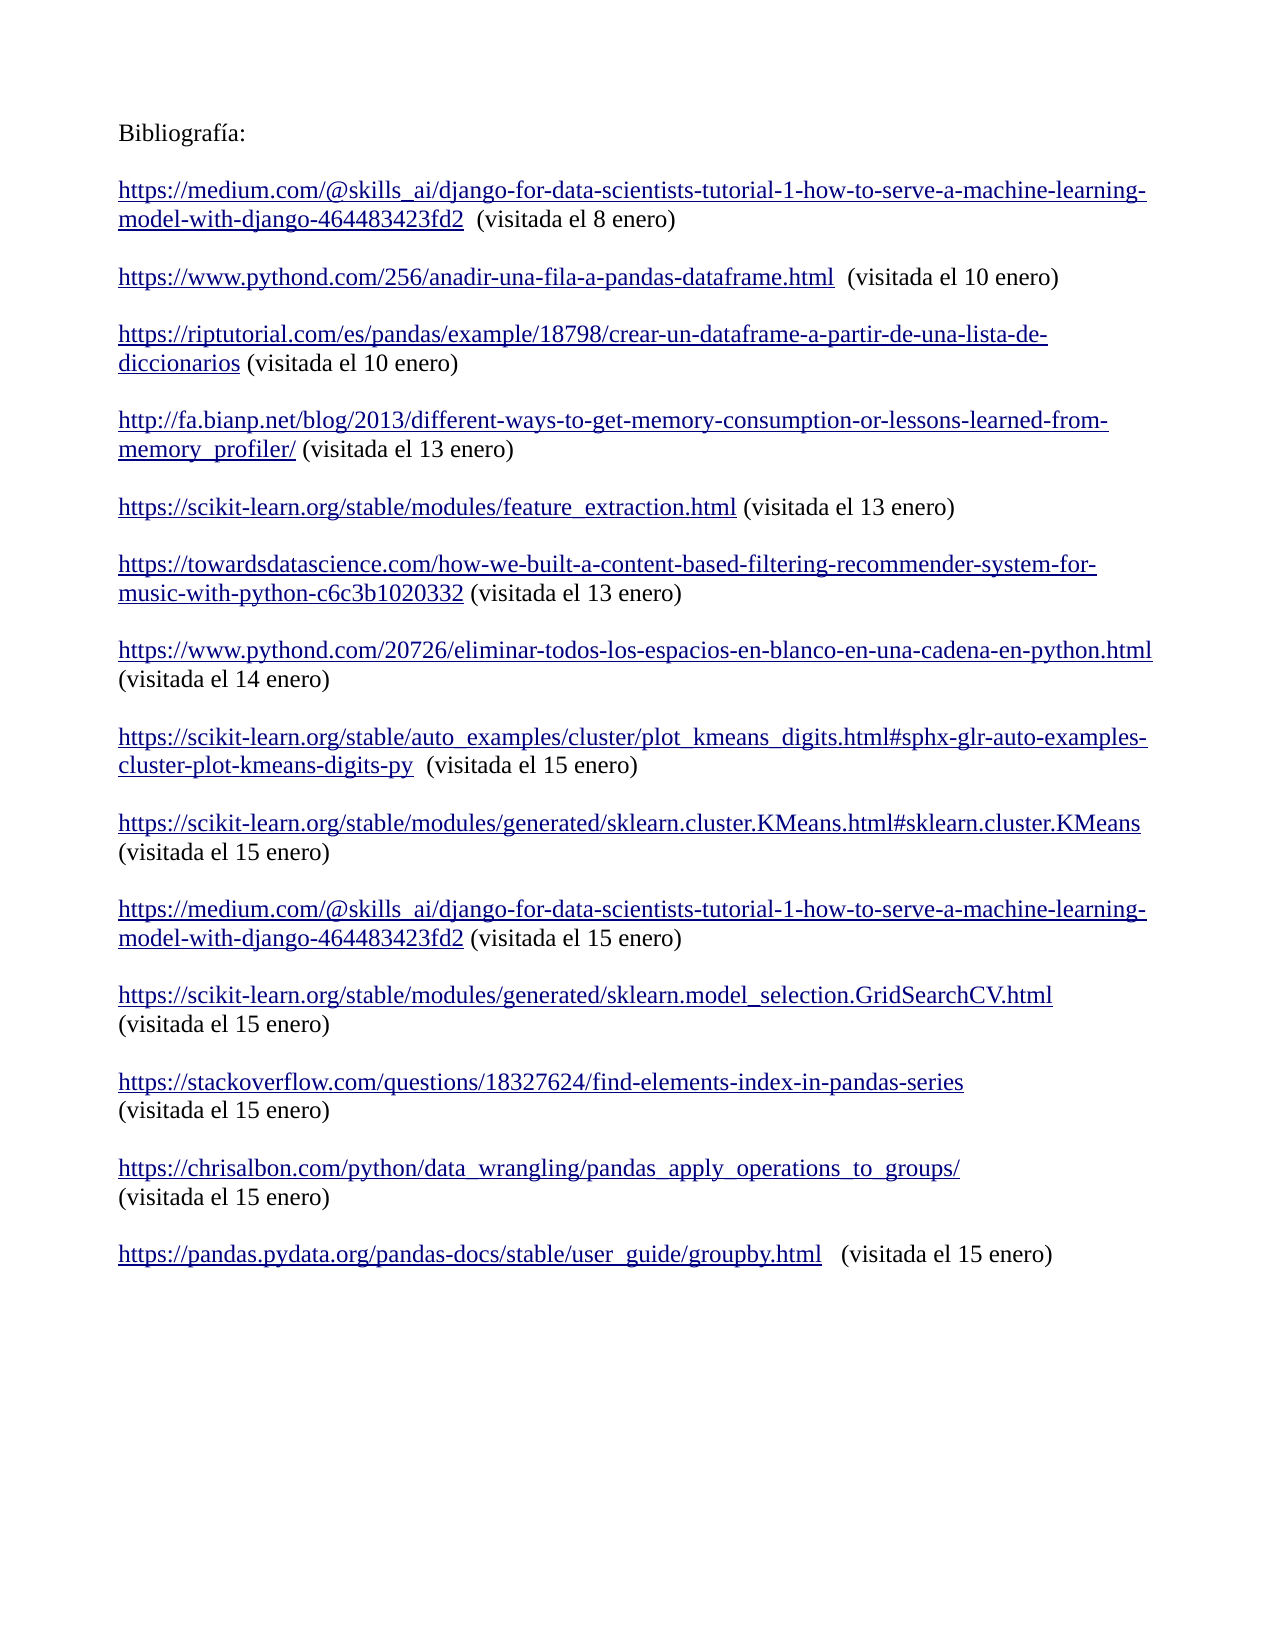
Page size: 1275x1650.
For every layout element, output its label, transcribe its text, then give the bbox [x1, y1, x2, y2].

text https://scikit-learn.org/stable/modules/generated/sklearn.cluster.KMeans.html#sklearn.cluster.KMeans [118, 808, 1157, 837]
text https://pandas.pydata.org/pandas-docs/stable/user_guide/groupby.html (visitada el 15 enero) [118, 1239, 1157, 1268]
text https://www.pythond.com/20726/eliminar-todos-los-espacios-en-blanco-en-una-cadena-en-python.html [118, 636, 1157, 664]
text Bibliografía: [118, 118, 1157, 147]
text http://fa.bianp.net/blog/2013/different-ways-to-get-memory-consumption-or-lessons-learned-from-memory_profiler/ (visitada el 13 enero) [118, 406, 1157, 463]
text https://scikit-learn.org/stable/modules/generated/sklearn.model_selection.GridSearchCV.html [118, 981, 1157, 1009]
text (visitada el 15 enero) [118, 1096, 1157, 1124]
text https://stackoverflow.com/questions/18327624/find-elements-index-in-pandas-series [118, 1067, 1157, 1096]
text https://chrisalbon.com/python/data_wrangling/pandas_apply_operations_to_groups/ [118, 1153, 1157, 1182]
text (visitada el 15 enero) [118, 1182, 1157, 1211]
text https://medium.com/@skills_ai/django-for-data-scientists-tutorial-1-how-to-serve-a-machine-learning-model-with-django-464483423fd2 (visitada el 15 enero) [118, 894, 1157, 952]
text https://medium.com/@skills_ai/django-for-data-scientists-tutorial-1-how-to-serve-a-machine-learning-model-with-django-464483423fd2 (visitada el 8 enero) [118, 176, 1157, 233]
text https://scikit-learn.org/stable/auto_examples/cluster/plot_kmeans_digits.html#sphx-glr-auto-examples-cluster-plot-kmeans-digits-py (visitada el 15 enero) [118, 722, 1157, 779]
text (visitada el 15 enero) [118, 837, 1157, 866]
text (visitada el 14 enero) [118, 664, 1157, 693]
text https://scikit-learn.org/stable/modules/feature_extraction.html (visitada el 13 enero) [118, 492, 1157, 521]
text (visitada el 15 enero) [118, 1009, 1157, 1038]
text https://riptutorial.com/es/pandas/example/18798/crear-un-dataframe-a-partir-de-una-lista-de-diccionarios (visitada el 10 enero) [118, 319, 1157, 377]
text https://www.pythond.com/256/anadir-una-fila-a-pandas-dataframe.html (visitada el 10 enero) [118, 262, 1157, 291]
text https://towardsdatascience.com/how-we-built-a-content-based-filtering-recommender-system-for-music-with-python-c6c3b1020332 (visitada el 13 enero) [118, 549, 1157, 607]
